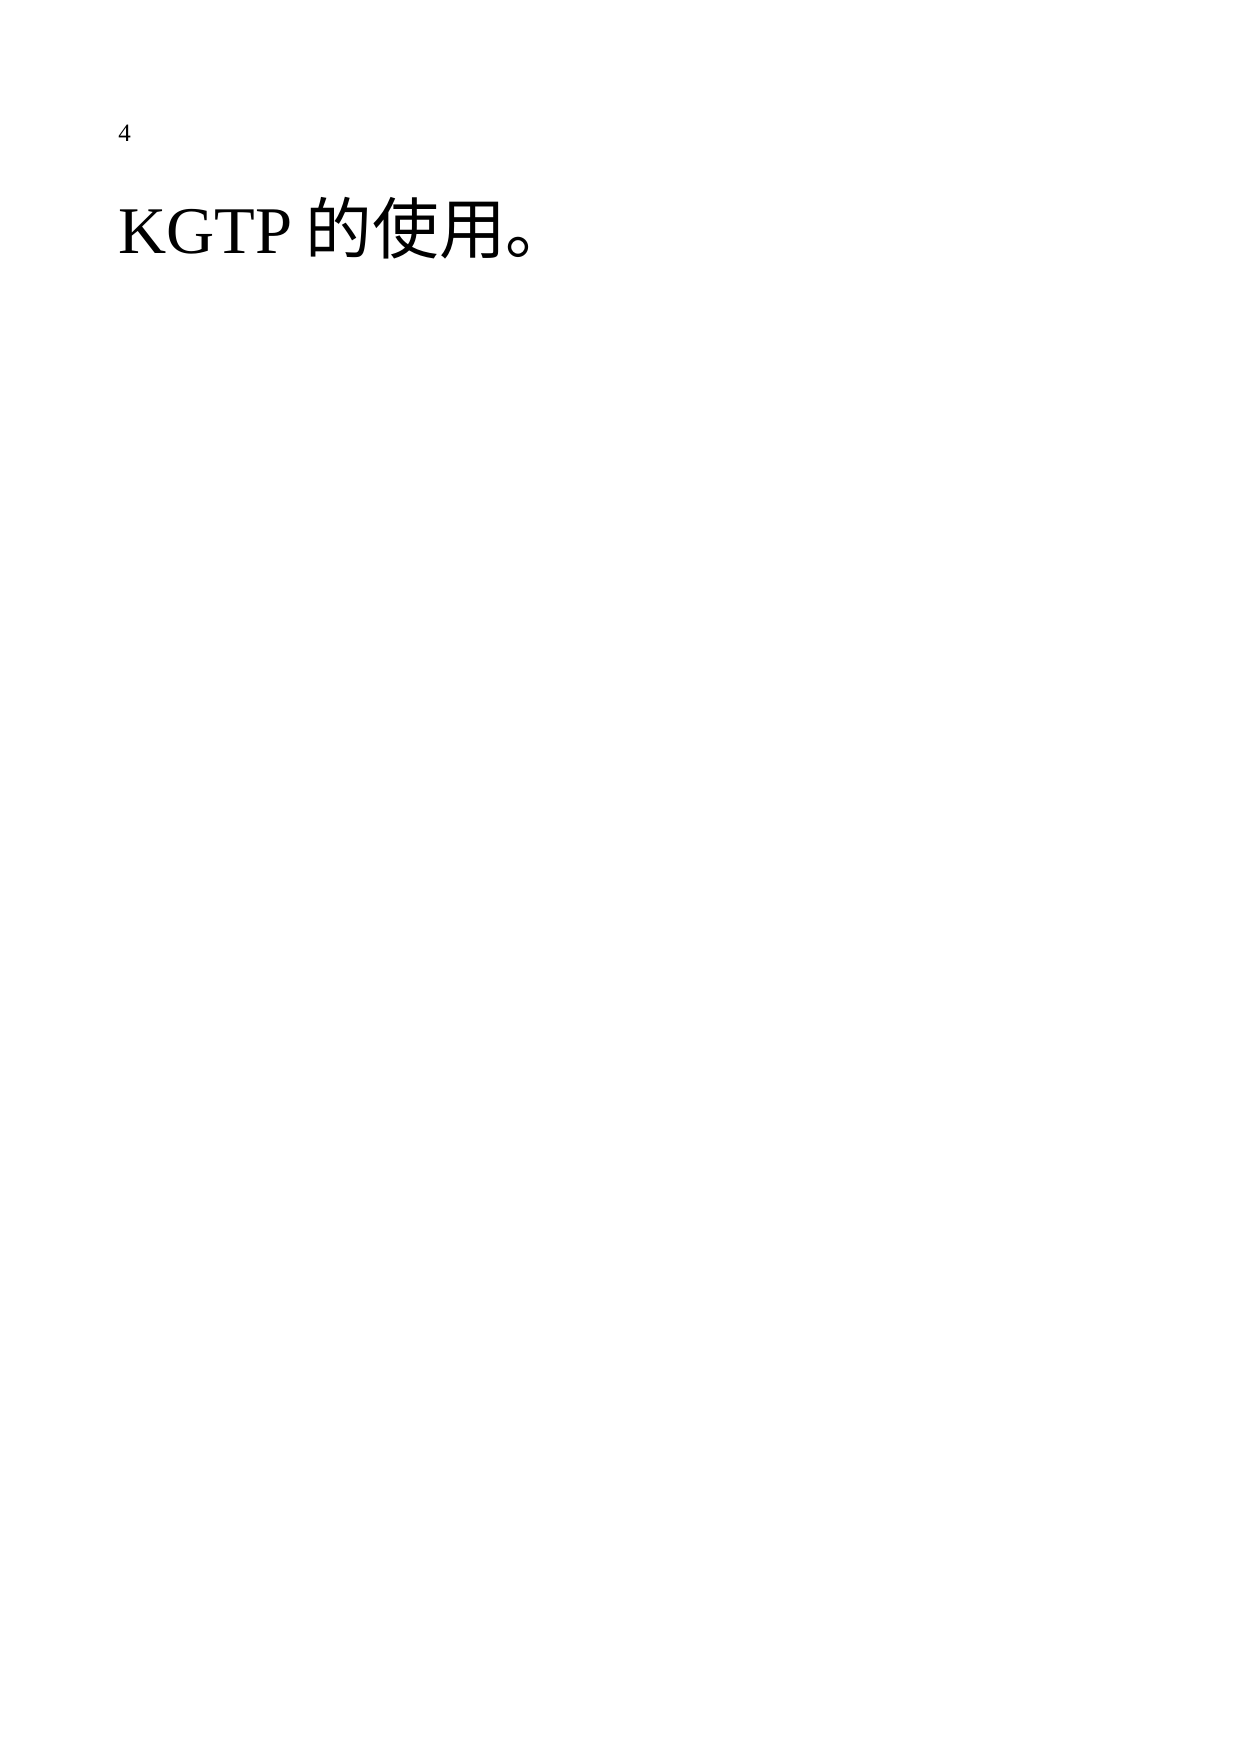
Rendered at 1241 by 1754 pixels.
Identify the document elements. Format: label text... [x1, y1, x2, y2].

text KGTP的使用。 [118, 176, 1122, 273]
